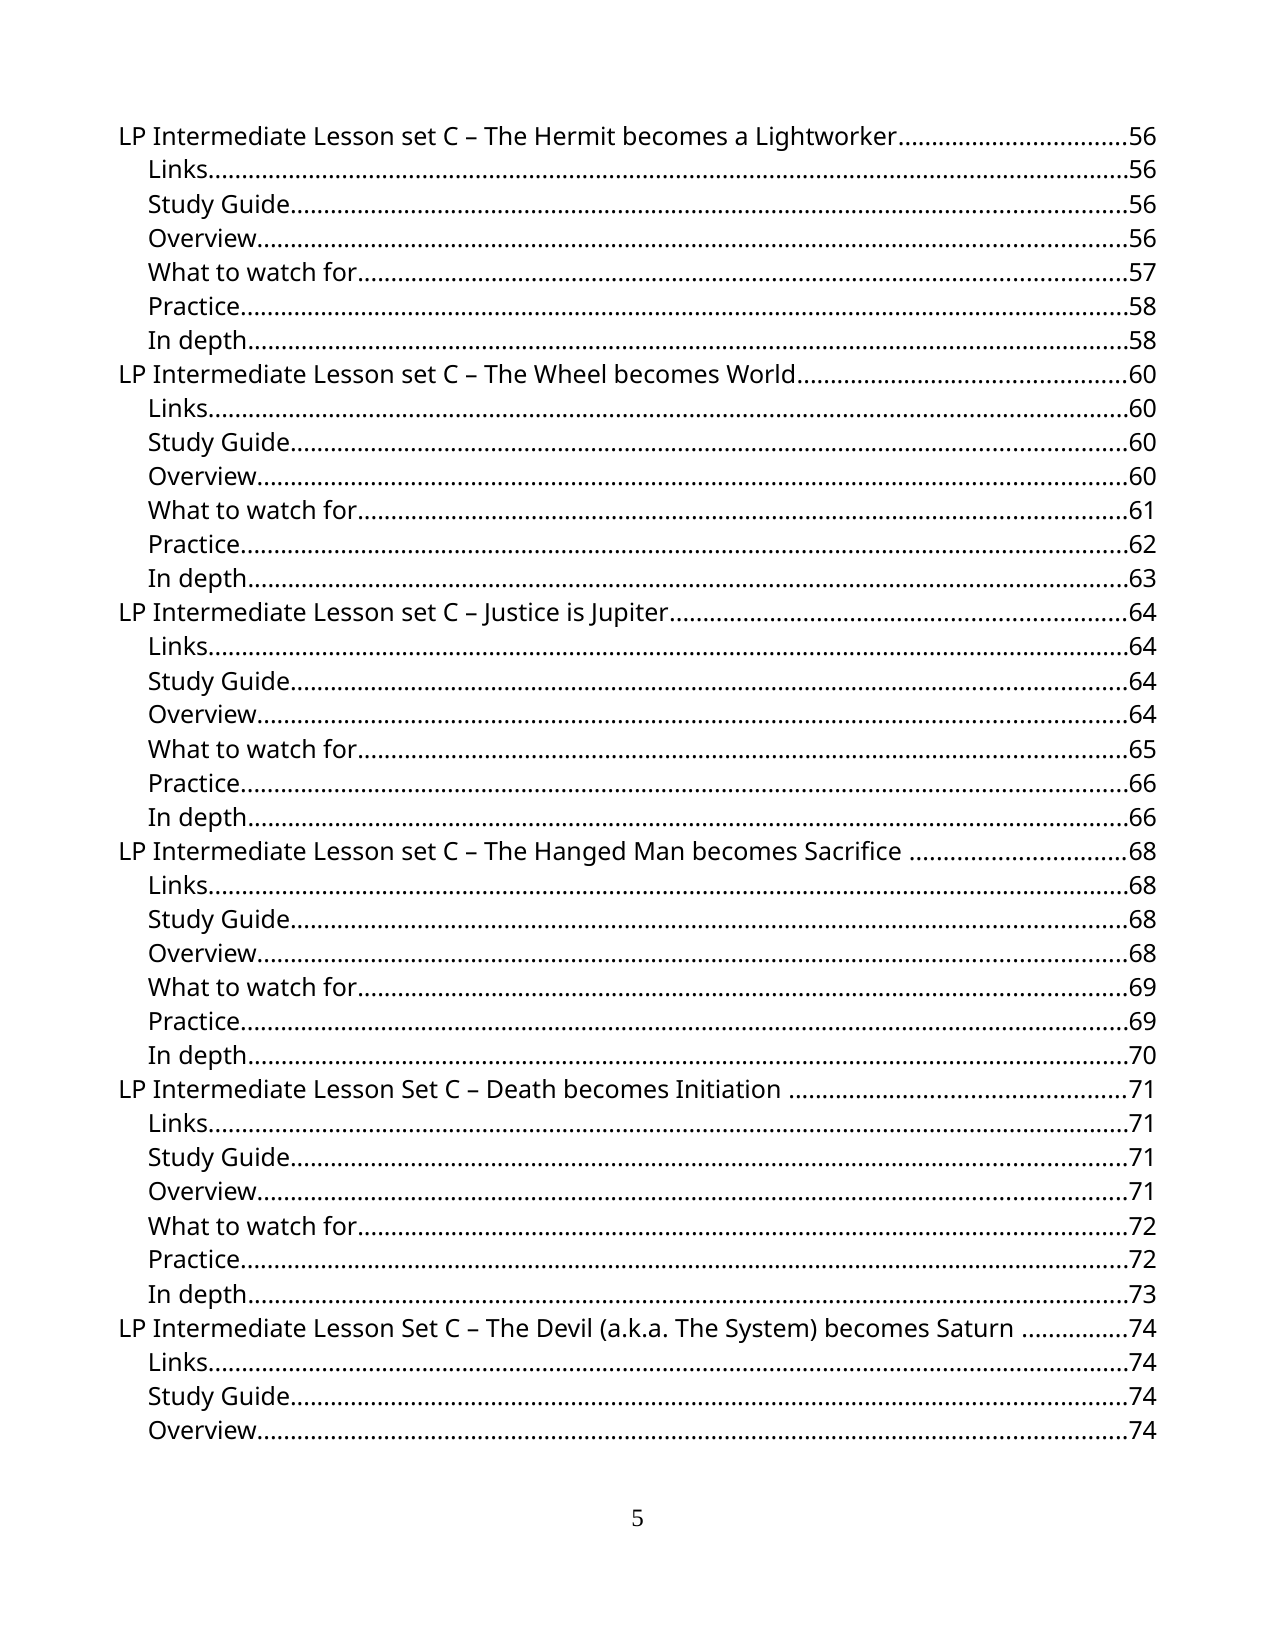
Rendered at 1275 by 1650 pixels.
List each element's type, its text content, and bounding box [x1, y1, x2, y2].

text Study Guide 71 [148, 1140, 1157, 1174]
text In depth 70 [148, 1038, 1157, 1072]
text Links 56 [148, 152, 1157, 186]
text Study Guide 56 [148, 186, 1157, 220]
text LP Intermediate Lesson Set C – The Devil (a.k.a. The System) becomes Saturn 74 [118, 1310, 1157, 1344]
text Overview 64 [148, 697, 1157, 731]
text Links 64 [148, 629, 1157, 663]
text Links 60 [148, 391, 1157, 425]
text What to watch for 61 [148, 493, 1157, 527]
text LP Intermediate Lesson set C – The Hanged Man becomes Sacrifice 68 [118, 833, 1157, 867]
text Overview 71 [148, 1174, 1157, 1208]
text Practice 66 [148, 765, 1157, 799]
text Links 74 [148, 1344, 1157, 1378]
text LP Intermediate Lesson set C – The Wheel becomes World 60 [118, 357, 1157, 391]
text Links 71 [148, 1106, 1157, 1140]
text LP Intermediate Lesson Set C – Death becomes Initiation 71 [118, 1072, 1157, 1106]
text What to watch for 57 [148, 254, 1157, 288]
text Links 68 [148, 867, 1157, 902]
text Overview 68 [148, 936, 1157, 970]
text Practice 69 [148, 1004, 1157, 1038]
text What to watch for 65 [148, 731, 1157, 765]
text Practice 62 [148, 527, 1157, 561]
text Practice 72 [148, 1242, 1157, 1276]
text In depth 58 [148, 322, 1157, 357]
text Overview 60 [148, 459, 1157, 493]
text Overview 56 [148, 220, 1157, 254]
text Study Guide 74 [148, 1378, 1157, 1412]
text Study Guide 60 [148, 425, 1157, 459]
text What to watch for 72 [148, 1208, 1157, 1242]
text LP Intermediate Lesson set C – Justice is Jupiter 64 [118, 595, 1157, 629]
text What to watch for 69 [148, 970, 1157, 1004]
text In depth 63 [148, 561, 1157, 595]
text Practice 58 [148, 288, 1157, 322]
text In depth 73 [148, 1276, 1157, 1310]
text Study Guide 68 [148, 902, 1157, 936]
text LP Intermediate Lesson set C – The Hermit becomes a Lightworker 56 [118, 118, 1157, 152]
text Study Guide 64 [148, 663, 1157, 697]
text In depth 66 [148, 799, 1157, 833]
text Overview 74 [148, 1412, 1157, 1447]
